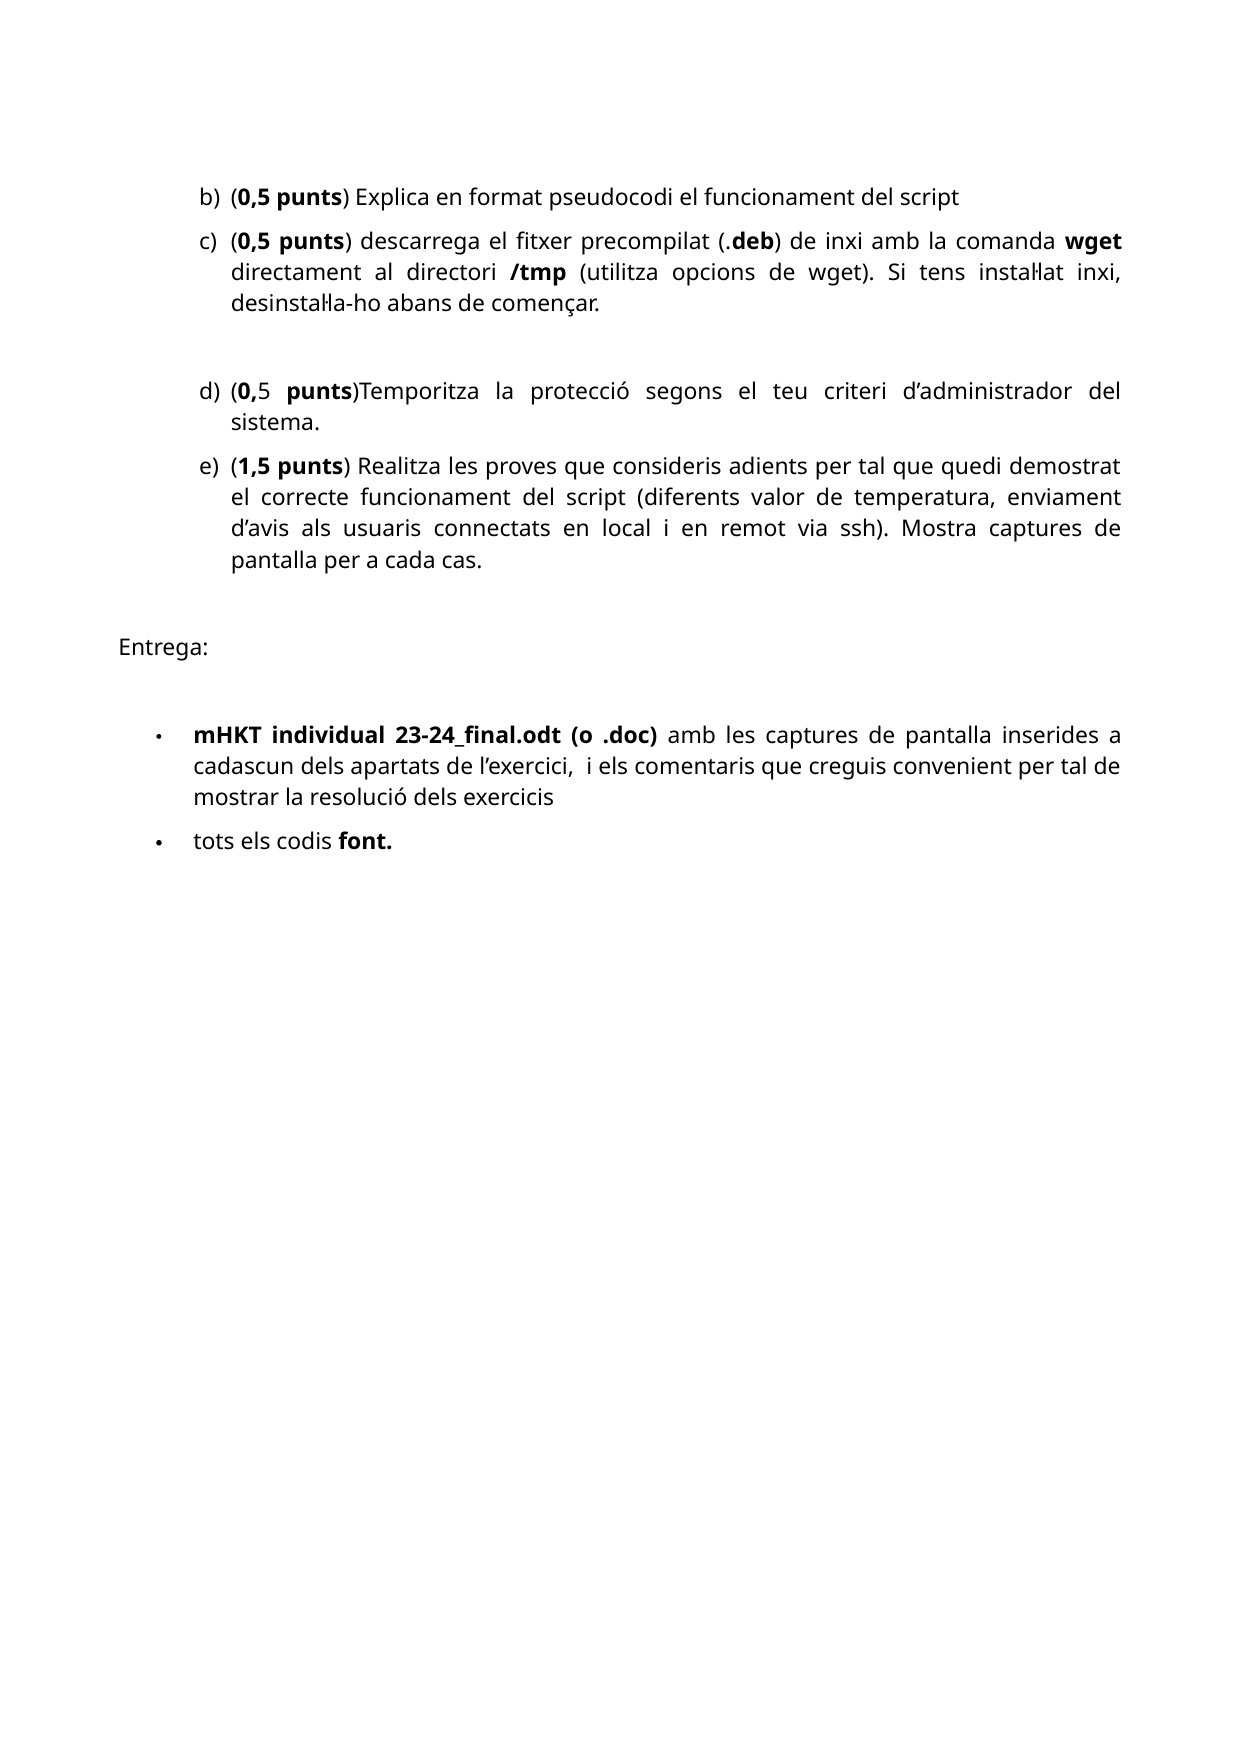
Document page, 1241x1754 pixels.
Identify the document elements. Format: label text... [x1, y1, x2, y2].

list (0,5 punts) descarrega el fitxer precompilat (.deb) de inxi amb la comanda wget directament al directori /tmp (utilitza opcions de wget). Si tens instal·lat inxi, desinstal·la-ho abans de començar. [193, 225, 1122, 319]
text Entrega: [118, 631, 1122, 662]
list (0,5 punts) Explica en format pseudocodi el funcionament del script [193, 181, 1122, 212]
list (0,5 punts)Temporitza la protecció segons el teu criteri d’administrador del sistema. [193, 375, 1122, 437]
list (1,5 punts) Realitza les proves que consideris adients per tal que quedi demostrat el correcte funcionament del script (diferents valor de temperatura, enviament d’avis als usuaris connectats en local i en remot via ssh). Mostra captures de pantalla per a cada cas. [193, 450, 1122, 575]
list tots els codis font. [156, 825, 1122, 856]
list mHKT individual 23-24_final.odt (o .doc) amb les captures de pantalla inserides a cadascun dels apartats de l’exercici, i els comentaris que creguis convenient per tal de mostrar la resolució dels exercicis [156, 719, 1122, 812]
